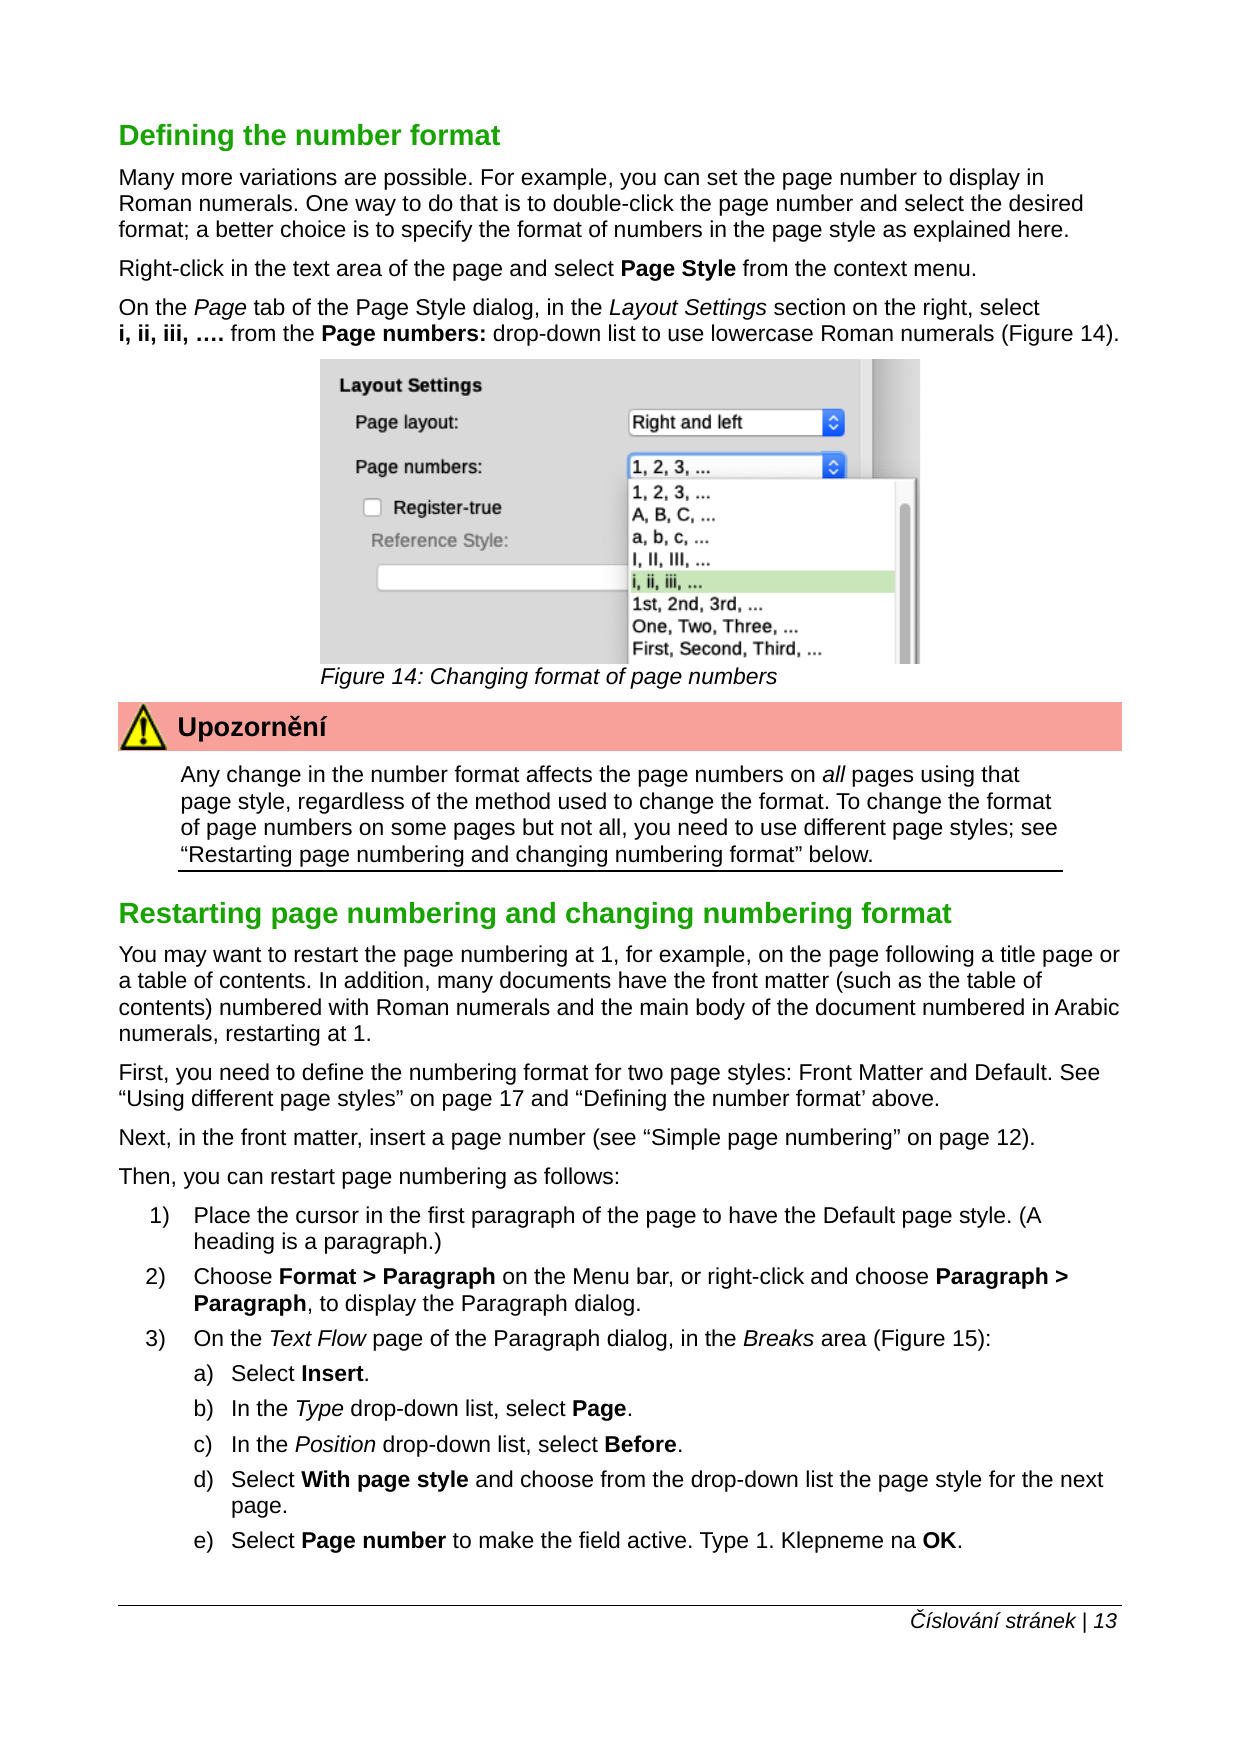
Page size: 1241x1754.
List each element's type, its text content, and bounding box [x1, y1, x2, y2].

subtitle Upozornění [118, 702, 1122, 751]
list Select Insert. [193, 1360, 1122, 1386]
list Choose Format > Paragraph on the Menu bar, or right-click and choose Paragraph > Paragraph, to display the Paragraph dialog. [166, 1263, 1122, 1316]
list Select Page number to make the field active. Type 1. Klepneme na OK. [193, 1527, 1122, 1554]
text Right-click in the text area of the page and select Page Style from the context menu. [118, 255, 1122, 282]
text Any change in the number format affects the page numbers on all pages using that page style, regardless of the method used to change the format. To change the format of page numbers on some pages but not all, you need to use different page styles; see “Restarting page numbering and changing numbering format” below. [177, 758, 1063, 872]
picture [119, 702, 167, 750]
text You may want to restart the page numbering at 1, for example, on the page following a title page or a table of contents. In addition, many documents have the front matter (such as the table of contents) numbered with Roman numerals and the main body of the document numbered in Arabic numerals, restarting at 1. [118, 941, 1122, 1046]
text On the Page tab of the Page Style dialog, in the Layout Settings section on the right, select i, ii, iii, …. from the Page numbers: drop-down list to use lowercase Roman numerals (Figure 14). [118, 294, 1122, 347]
list Place the cursor in the first paragraph of the page to have the Default page style. (A heading is a paragraph.) [170, 1202, 1122, 1254]
subtitle Restarting page numbering and changing numbering format [118, 896, 1122, 929]
list First, you need to define the numbering format for two page styles: Front Matter and Default. See “Using different page styles” on page 17 and “Defining the number format’ above. [118, 1059, 1122, 1112]
list In the Type drop-down list, select Page. [193, 1395, 1122, 1422]
list On the Text Flow page of the Paragraph dialog, in the Breaks area (Figure 15): [166, 1325, 1122, 1351]
list Next, in the front matter, insert a page number (see “Simple page numbering” on page 12). [118, 1124, 1122, 1150]
text Figure 14: Changing format of page numbers [320, 664, 920, 689]
list In the Position drop-down list, select Before. [193, 1431, 1122, 1457]
list Select With page style and choose from the drop-down list the page style for the next page. [193, 1466, 1122, 1518]
list Then, you can restart page numbering as follows: [118, 1163, 1122, 1189]
text Many more variations are possible. For example, you can set the page number to display in Roman numerals. One way to do that is to double-click the page number and select the desired format; a better choice is to specify the format of numbers in the page style as explained here. [118, 164, 1122, 243]
subtitle Defining the number format [118, 118, 1122, 152]
picture [320, 359, 921, 664]
